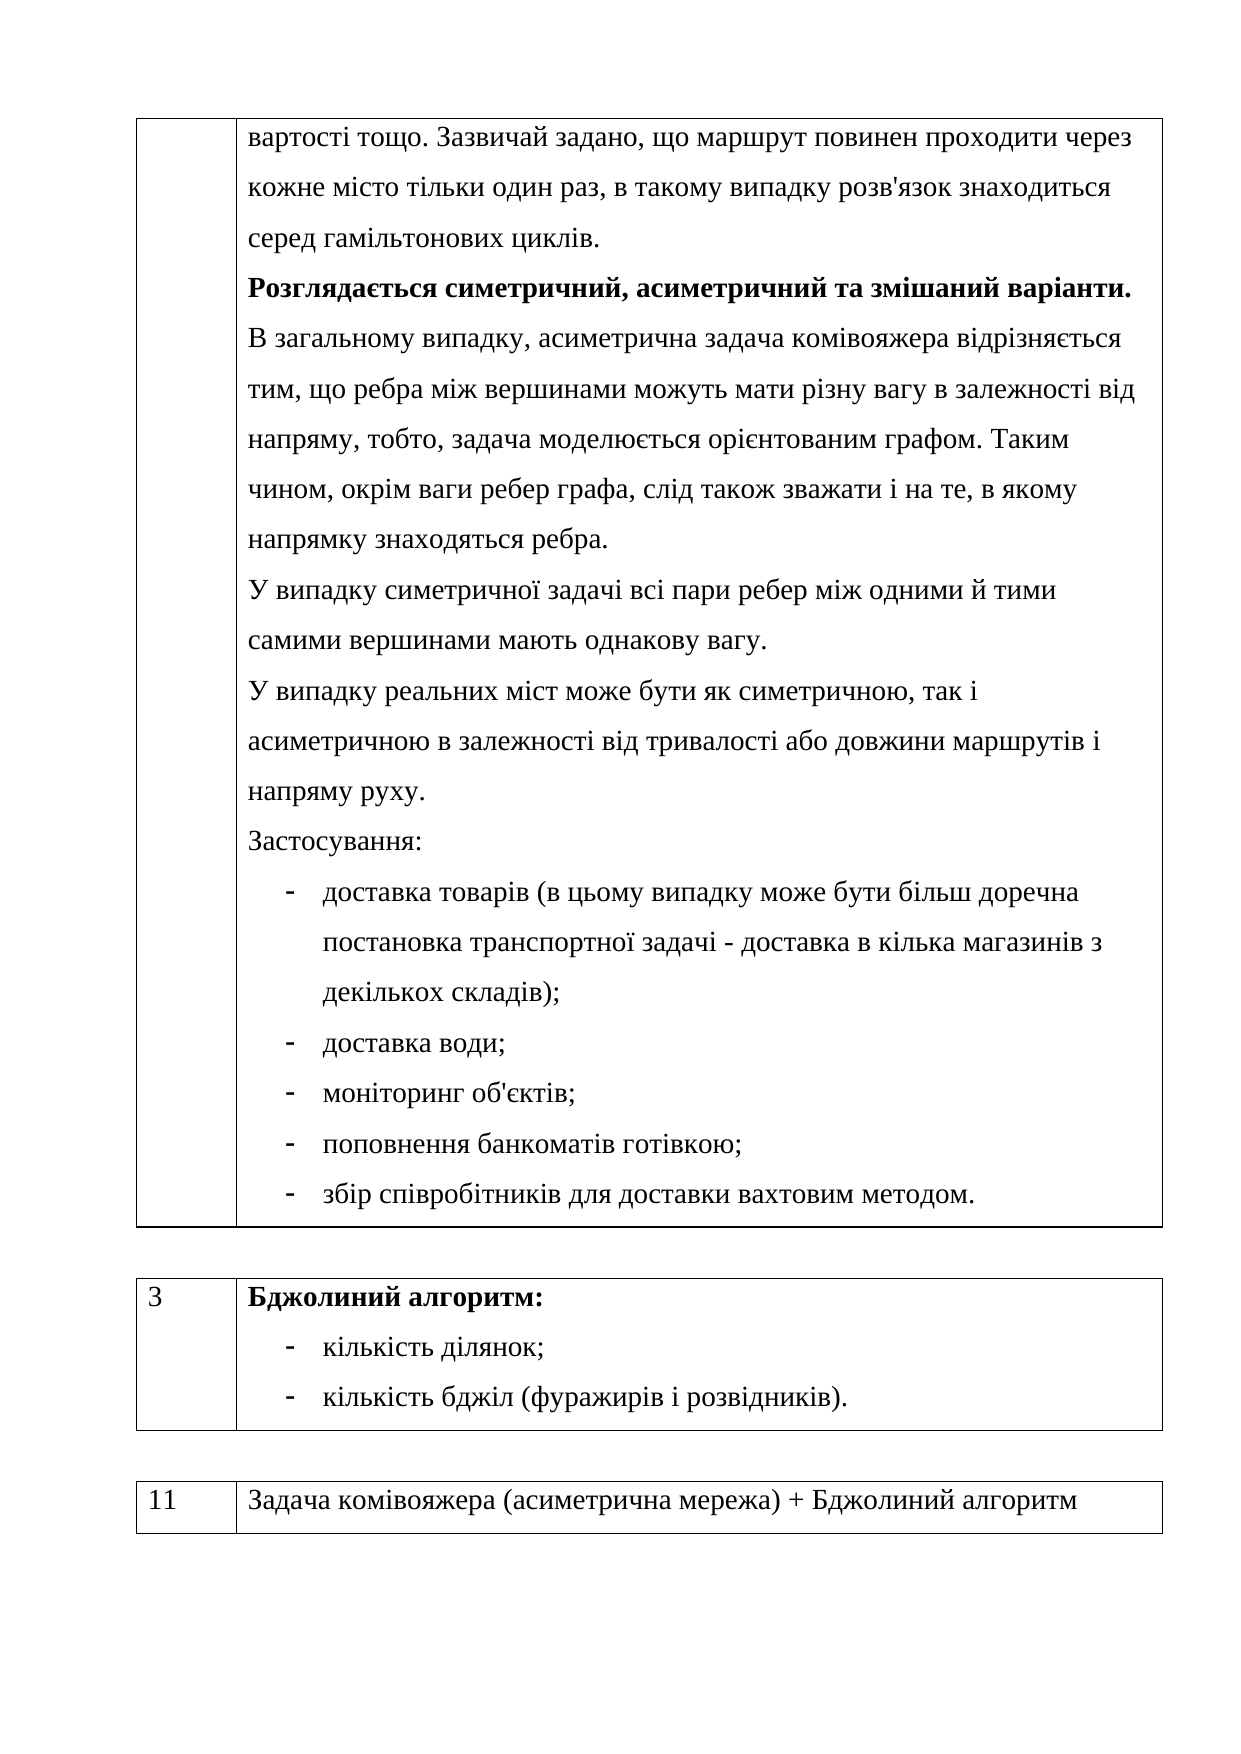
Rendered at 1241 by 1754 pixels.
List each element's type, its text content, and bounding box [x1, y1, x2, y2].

table_header 11 [137, 1482, 236, 1532]
table_header [137, 119, 236, 1226]
table_header вартості тощо. Зазвичай задано, що маршрут повинен проходити через кожне місто тільки один раз, в такому випадку розв'язок знаходиться серед гамільтонових циклів. Розглядається симетричний, асиметричний та змішаний варіанти. В загальному випадку, асиметрична задача комівояжера відрізняється тим, що ребра між вершинами можуть мати різну вагу в залежності від напряму, тобто, задача моделюється орієнтованим графом. Таким чином, окрім ваги ребер графа, слід також зважати і на те, в якому напрямку знаходяться ребра. У випадку симетричної задачі всі пари ребер між одними й тими самими вершинами мають однакову вагу. У випадку реальних міст може бути як симетричною, так і асиметричною в залежності від тривалості або довжини маршрутів і напряму руху. Застосування: доставка товарів (в цьому випадку може бути більш доречна постановка транспортної задачі - доставка в кілька магазинів з декількох складів); доставка води; моніторинг об'єктів; поповнення банкоматів готівкою; збір співробітників для доставки вахтовим методом. [237, 119, 1162, 1226]
table_header 3 [137, 1279, 236, 1430]
table_header Бджолиний алгоритм: кількість ділянок; кількість бджіл (фуражирів і розвідників). [237, 1279, 1162, 1430]
table_header Задача комівояжера (асиметрична мережа) + Бджолиний алгоритм [237, 1482, 1162, 1532]
